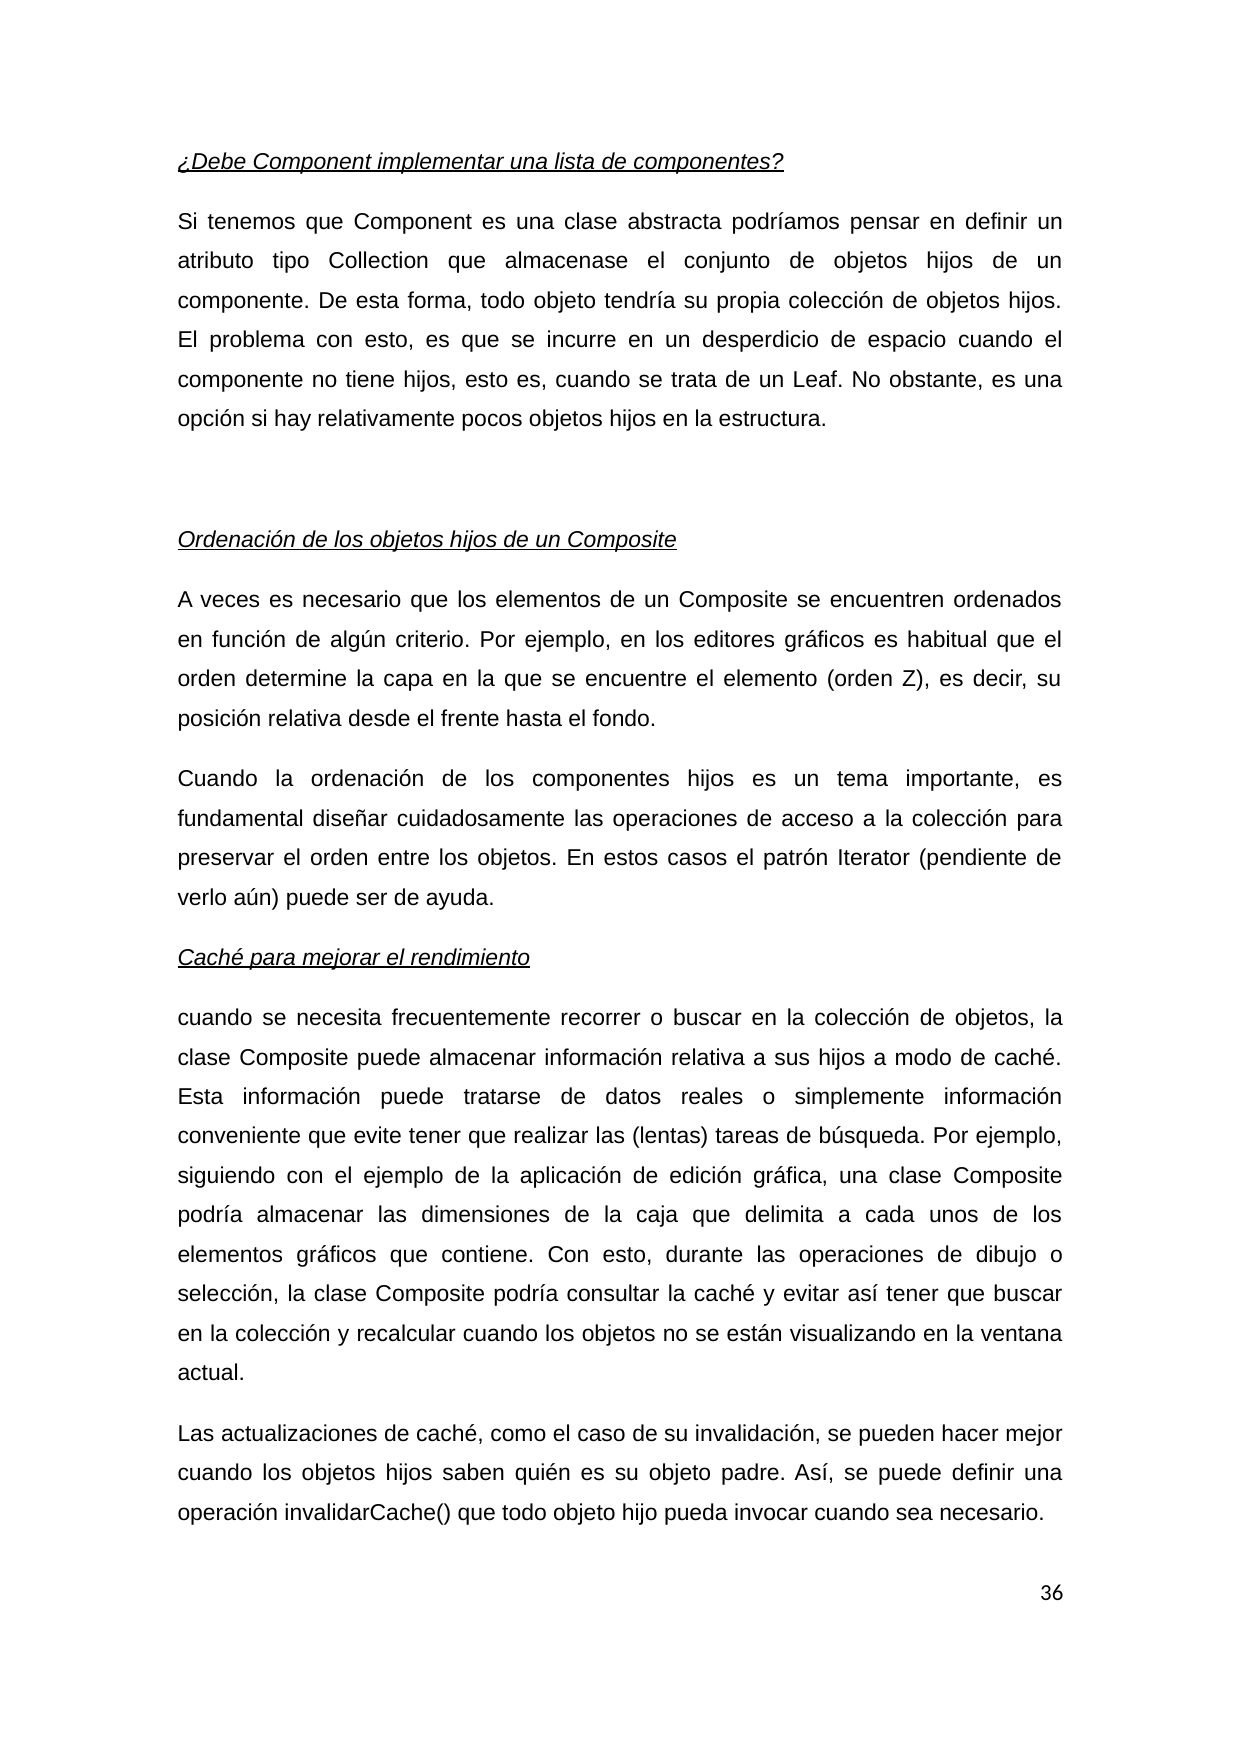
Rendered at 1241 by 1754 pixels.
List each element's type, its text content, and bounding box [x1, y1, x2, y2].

text Las actualizaciones de caché, como el caso de su invalidación, se pueden hacer mejor cuando los objetos hijos saben quién es su objeto padre. Así, se puede definir una operación invalidarCache() que todo objeto hijo pueda invocar cuando sea necesario. [177, 1420, 1063, 1525]
text A veces es necesario que los elementos de un Composite se encuentren ordenados en función de algún criterio. Por ejemplo, en los editores gráficos es habitual que el orden determine la capa en la que se encuentre el elemento (orden Z), es decir, su posición relativa desde el frente hasta el fondo. [177, 586, 1063, 731]
text Si tenemos que Component es una clase abstracta podríamos pensar en definir un atributo tipo Collection que almacenase el conjunto de objetos hijos de un componente. De esta forma, todo objeto tendría su propia colección de objetos hijos. El problema con esto, es que se incurre en un desperdicio de espacio cuando el componente no tiene hijos, esto es, cuando se trata de un Leaf. No obstante, es una opción si hay relativamente pocos objetos hijos en la estructura. [177, 208, 1063, 432]
text ¿Debe Component implementar una lista de componentes? [177, 148, 1063, 174]
text Caché para mejorar el rendimiento [177, 944, 1063, 970]
text Cuando la ordenación de los componentes hijos es un tema importante, es fundamental diseñar cuidadosamente las operaciones de acceso a la colección para preservar el orden entre los objetos. En estos casos el patrón Iterator (pendiente de verlo aún) puede ser de ayuda. [177, 765, 1063, 910]
text Ordenación de los objetos hijos de un Composite [177, 526, 1063, 552]
text cuando se necesita frecuentemente recorrer o buscar en la colección de objetos, la clase Composite puede almacenar información relativa a sus hijos a modo de caché. Esta información puede tratarse de datos reales o simplemente información conveniente que evite tener que realizar las (lentas) tareas de búsqueda. Por ejemplo, siguiendo con el ejemplo de la aplicación de edición gráfica, una clase Composite podría almacenar las dimensiones de la caja que delimita a cada unos de los elementos gráficos que contiene. Con esto, durante las operaciones de dibujo o selección, la clase Composite podría consultar la caché y evitar así tener que buscar en la colección y recalcular cuando los objetos no se están visualizando en la ventana actual. [177, 1004, 1063, 1386]
